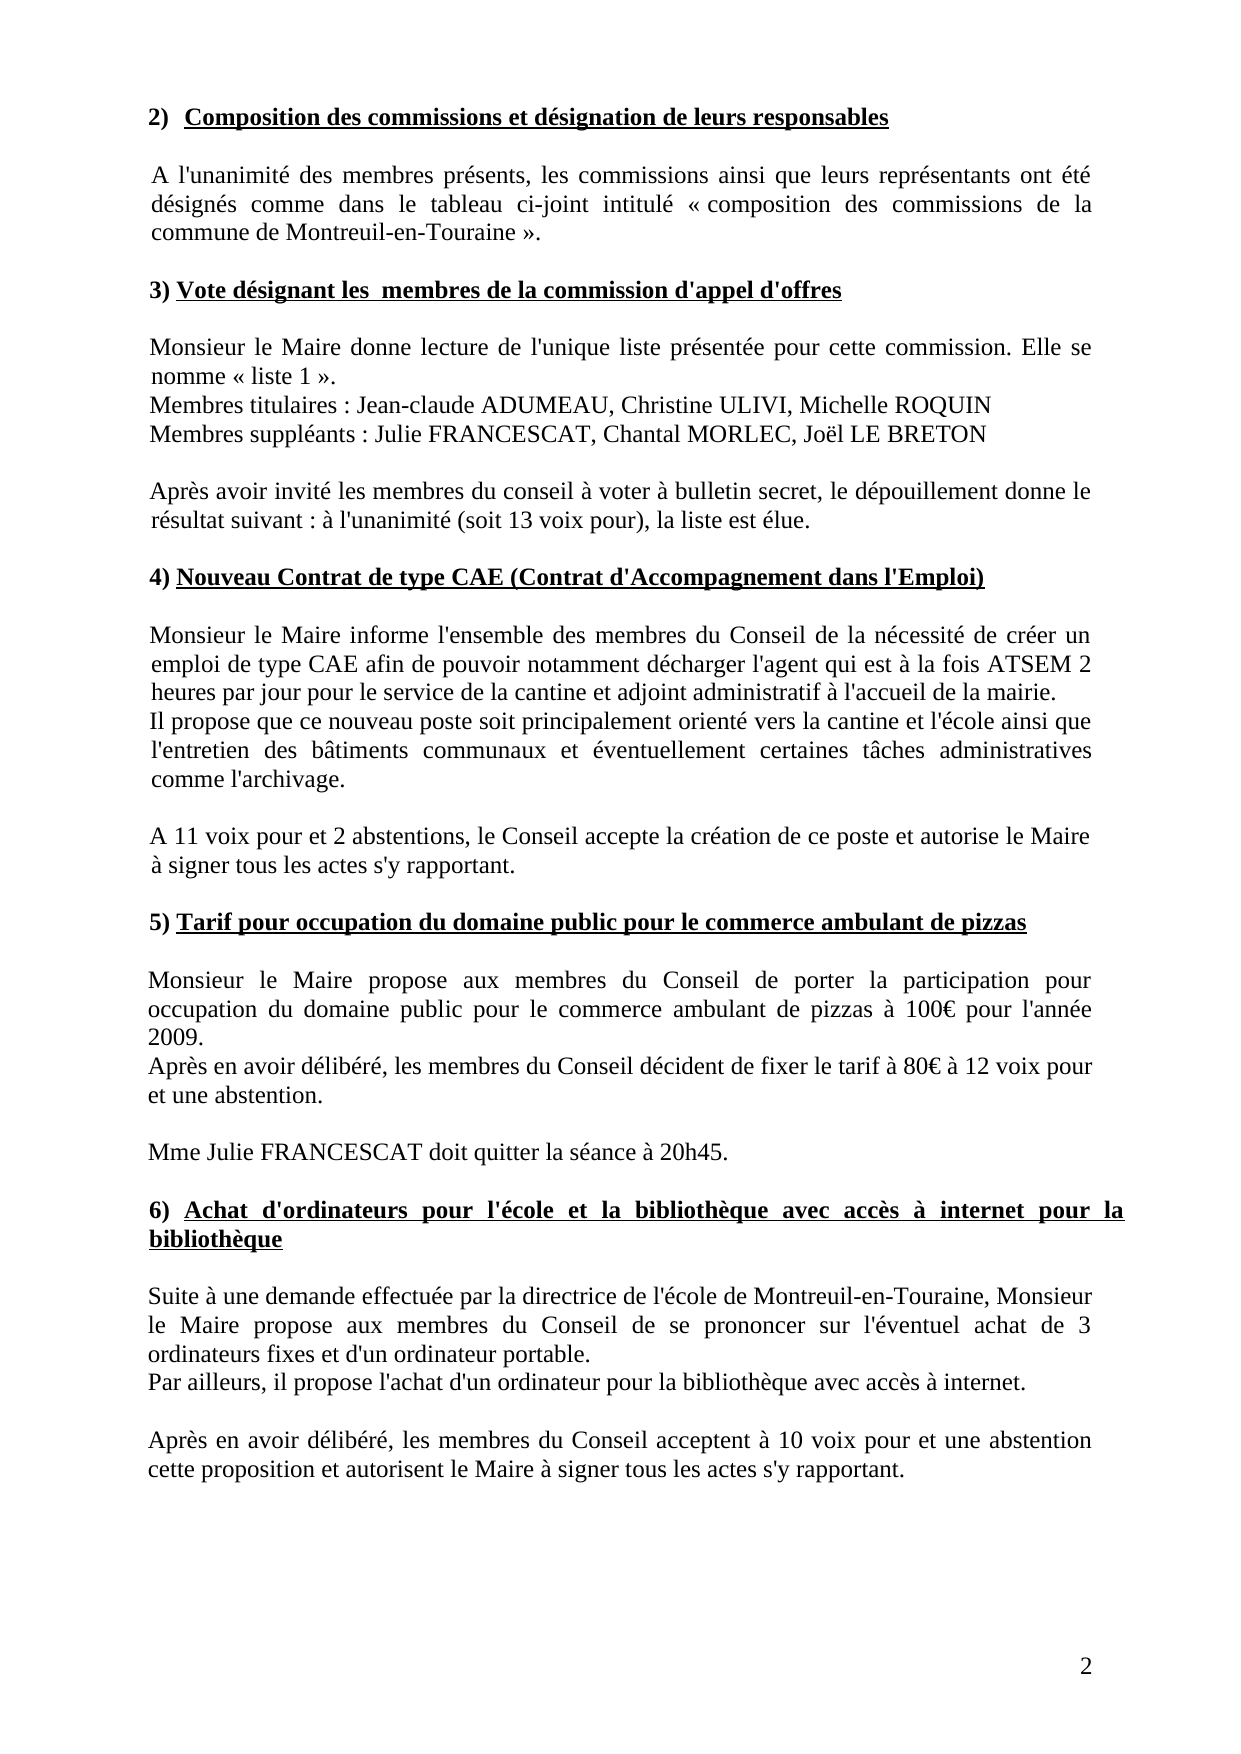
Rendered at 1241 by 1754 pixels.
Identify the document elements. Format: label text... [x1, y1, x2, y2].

text 3) Vote désignant les membres de la commission d'appel d'offres [149, 275, 1092, 304]
list A l'unanimité des membres présents, les commissions ainsi que leurs représentants ont été désignés comme dans le tableau ci-joint intitulé « composition des commissions de la commune de Montreuil-en-Touraine ». [149, 160, 1092, 246]
text Mme Julie FRANCESCAT doit quitter la séance à 20h45. [148, 1137, 1092, 1166]
text Monsieur le Maire informe l'ensemble des membres du Conseil de la nécessité de créer un emploi de type CAE afin de pouvoir notamment décharger l'agent qui est à la fois ATSEM 2 heures par jour pour le service de la cantine et adjoint administratif à l'accueil de la mairie. [149, 620, 1092, 706]
text Après en avoir délibéré, les membres du Conseil décident de fixer le tarif à 80€ à 12 voix pour et une abstention. [148, 1051, 1092, 1109]
text 4) Nouveau Contrat de type CAE (Contrat d'Accompagnement dans l'Emploi) [149, 562, 1092, 591]
text Membres suppléants : Julie FRANCESCAT, Chantal MORLEC, Joël LE BRETON [149, 419, 1092, 447]
text Suite à une demande effectuée par la directrice de l'école de Montreuil-en-Touraine, Monsieur le Maire propose aux membres du Conseil de se prononcer sur l'éventuel achat de 3 ordinateurs fixes et d'un ordinateur portable. [148, 1281, 1092, 1367]
text Après avoir invité les membres du conseil à voter à bulletin secret, le dépouillement donne le résultat suivant : à l'unanimité (soit 13 voix pour), la liste est élue. [149, 476, 1092, 534]
text Il propose que ce nouveau poste soit principalement orienté vers la cantine et l'école ainsi que l'entretien des bâtiments communaux et éventuellement certaines tâches administratives comme l'archivage. [149, 706, 1092, 792]
text A 11 voix pour et 2 abstentions, le Conseil accepte la création de ce poste et autorise le Maire à signer tous les actes s'y rapportant. [149, 821, 1092, 879]
text Monsieur le Maire donne lecture de l'unique liste présentée pour cette commission. Elle se nomme « liste 1 ». [149, 332, 1092, 390]
list 6) Achat d'ordinateurs pour l'école et la bibliothèque avec accès à internet pour la bibliothèque [149, 1195, 1125, 1252]
text 5) Tarif pour occupation du domaine public pour le commerce ambulant de pizzas [149, 907, 1092, 936]
text Par ailleurs, il propose l'achat d'un ordinateur pour la bibliothèque avec accès à internet. [148, 1367, 1092, 1396]
text Après en avoir délibéré, les membres du Conseil acceptent à 10 voix pour et une abstention cette proposition et autorisent le Maire à signer tous les actes s'y rapportant. [148, 1425, 1092, 1482]
list Composition des commissions et désignation de leurs responsables [148, 102, 1092, 131]
text Monsieur le Maire propose aux membres du Conseil de porter la participation pour occupation du domaine public pour le commerce ambulant de pizzas à 100€ pour l'année 2009. [148, 965, 1092, 1051]
text Membres titulaires : Jean-claude ADUMEAU, Christine ULIVI, Michelle ROQUIN [149, 390, 1092, 419]
